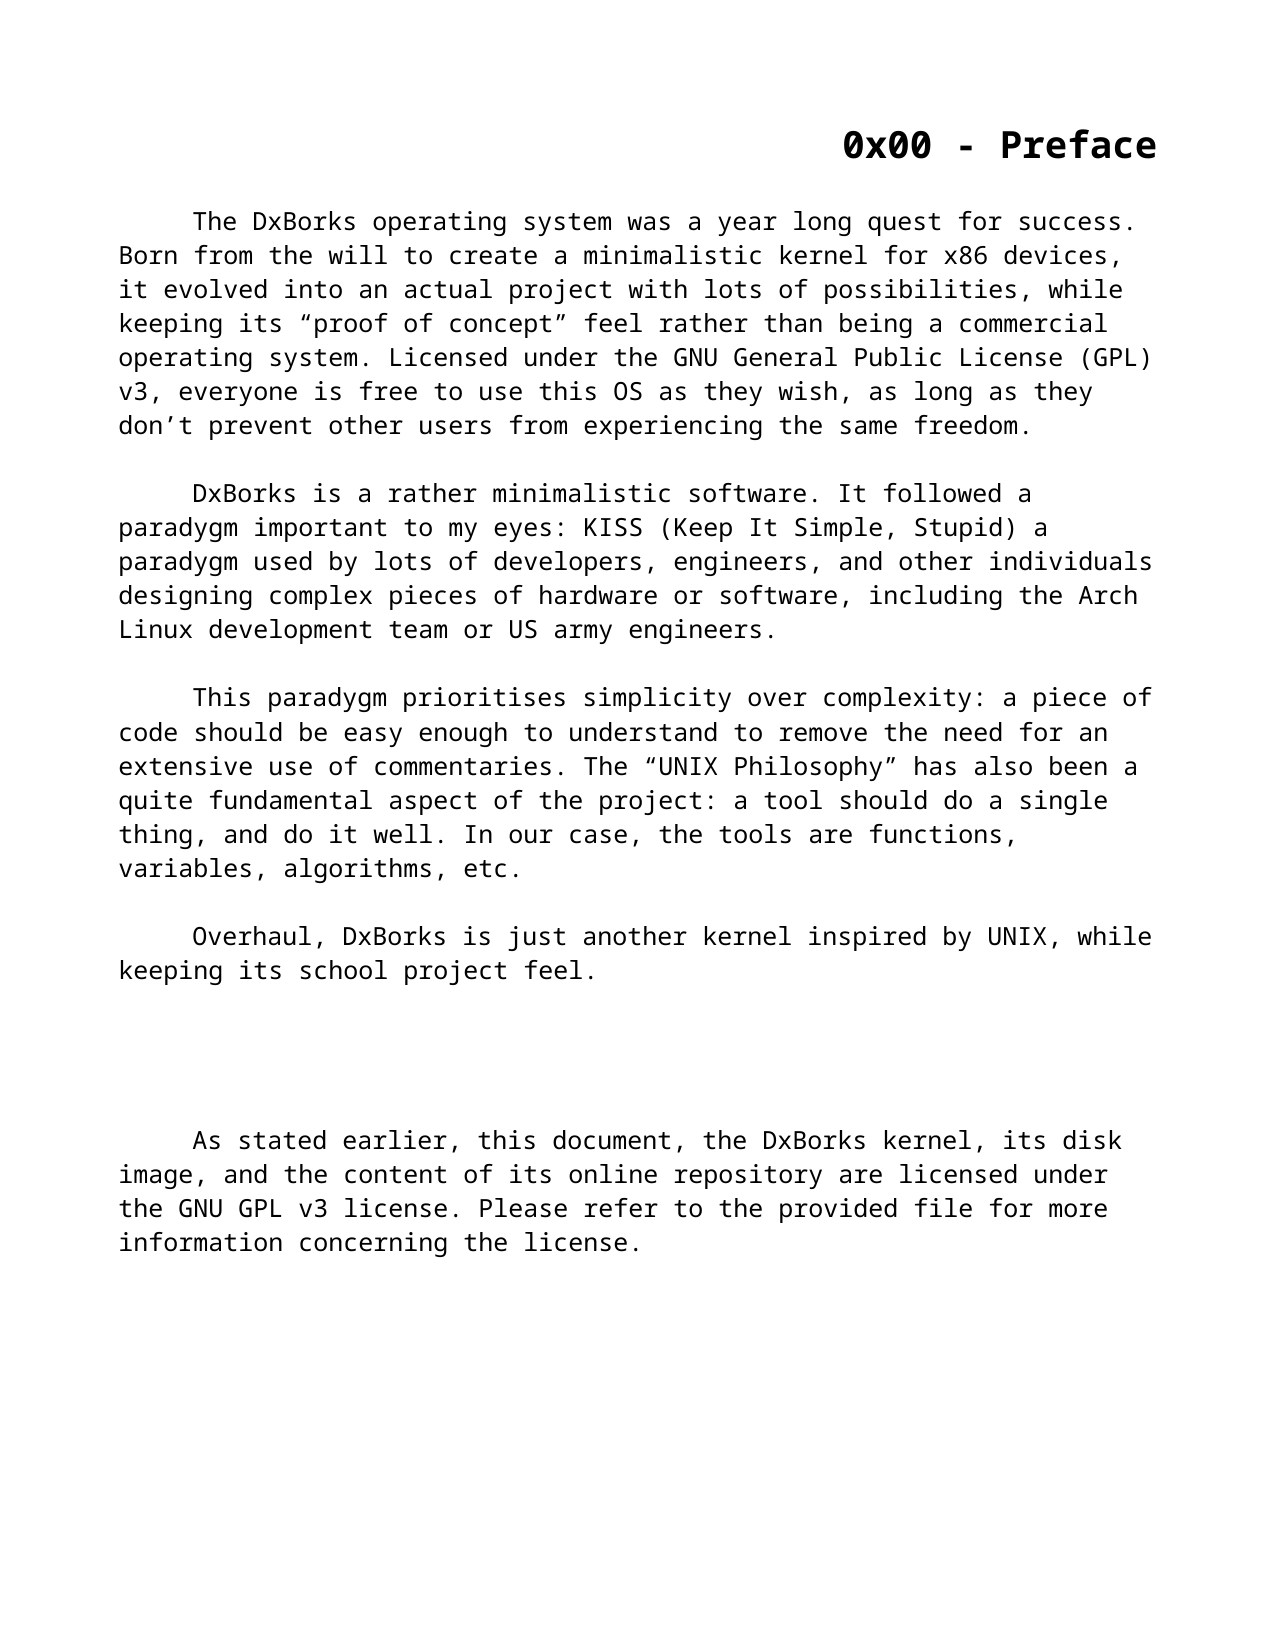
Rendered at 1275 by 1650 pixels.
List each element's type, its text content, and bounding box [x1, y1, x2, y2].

text DxBorks is a rather minimalistic software. It followed a paradygm important to my eyes: KISS (Keep It Simple, Stupid) a paradygm used by lots of developers, engineers, and other individuals designing complex pieces of hardware or software, including the Arch Linux development team or US army engineers. [118, 476, 1157, 646]
text 0x00 - Preface [118, 118, 1157, 169]
text The DxBorks operating system was a year long quest for success. Born from the will to create a minimalistic kernel for x86 devices, it evolved into an actual project with lots of possibilities, while keeping its “proof of concept” feel rather than being a commercial operating system. Licensed under the GNU General Public License (GPL) v3, everyone is free to use this OS as they wish, as long as they don’t prevent other users from experiencing the same freedom. [118, 203, 1157, 442]
text Overhaul, DxBorks is just another kernel inspired by UNIX, while keeping its school project feel. [118, 918, 1157, 987]
text As stated earlier, this document, the DxBorks kernel, its disk image, and the content of its online repository are licensed under the GNU GPL v3 license. Please refer to the provided file for more information concerning the license. [118, 1123, 1157, 1259]
text This paradygm prioritises simplicity over complexity: a piece of code should be easy enough to understand to remove the need for an extensive use of commentaries. The “UNIX Philosophy” has also been a quite fundamental aspect of the project: a tool should do a single thing, and do it well. In our case, the tools are functions, variables, algorithms, etc. [118, 680, 1157, 884]
